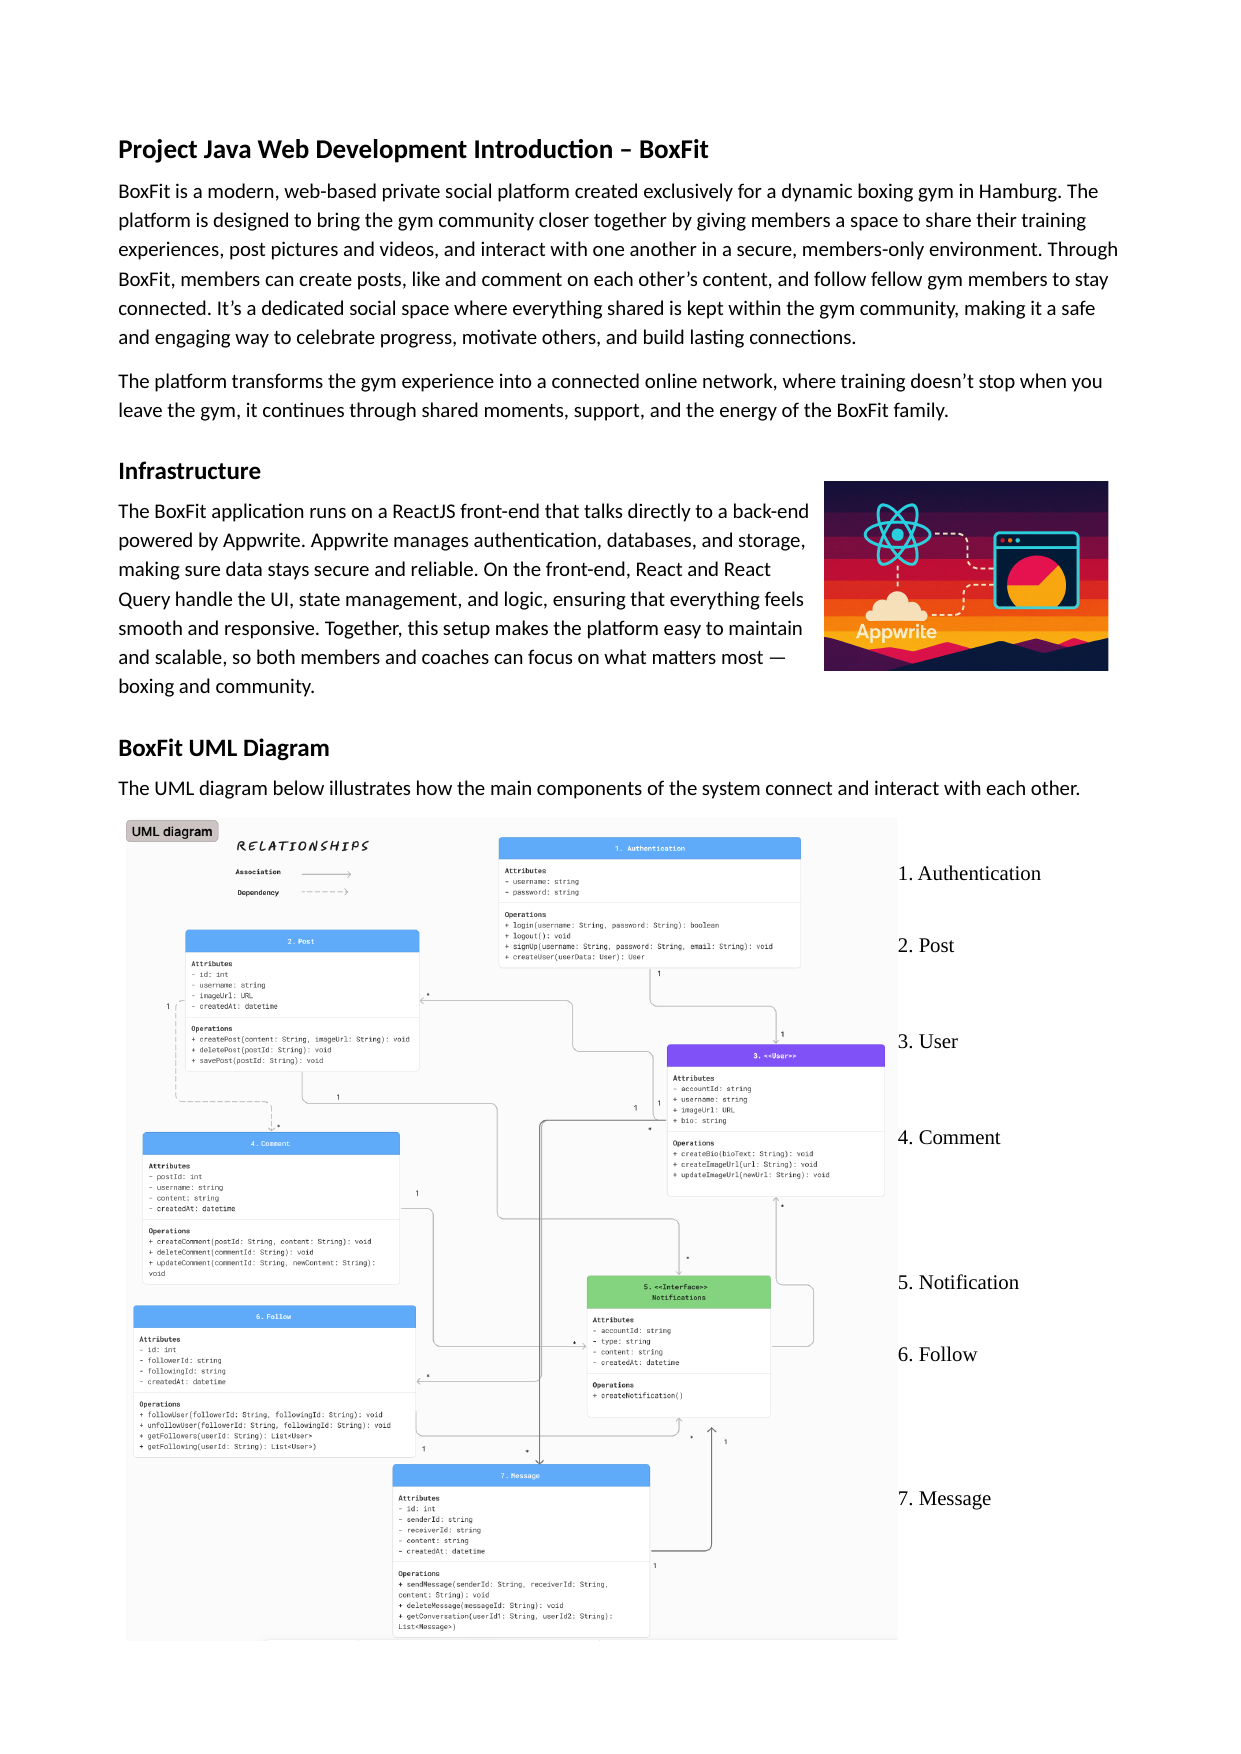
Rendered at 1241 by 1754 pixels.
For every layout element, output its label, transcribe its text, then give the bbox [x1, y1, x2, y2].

text 6. Follow [898, 1342, 1122, 1366]
text [118, 1029, 126, 1053]
text The UML diagram below illustrates how the main components of the system connect and interact with each other. [118, 775, 1122, 800]
text 3. User [898, 1029, 1122, 1053]
subtitle BoxFit UML Diagram [118, 732, 1122, 762]
text 5. Notification [898, 1270, 1122, 1294]
text 4. Comment [898, 1125, 1122, 1149]
text BoxFit is a modern, web-based private social platform created exclusively for a dynamic boxing gym in Hamburg. The platform is designed to bring the gym community closer together by giving members a space to share their training experiences, post pictures and videos, and interact with one another in a secure, members-only environment. Through BoxFit, members can create posts, like and comment on each other’s content, and follow fellow gym members to stay connected. It’s a dedicated social space where everything shared is kept within the gym community, making it a safe and engaging way to celebrate progress, motivate others, and build lasting connections. [118, 178, 1122, 349]
text [118, 933, 126, 957]
text 7. Message [898, 1486, 1122, 1510]
picture [126, 818, 898, 1641]
text [118, 1342, 126, 1366]
picture [824, 481, 1109, 671]
text 1. Authentication [898, 861, 1122, 885]
text The platform transforms the gym experience into a connected online network, where training doesn’t stop when you leave the gym, it continues through shared moments, support, and the energy of the BoxFit family. [118, 368, 1122, 422]
text The BoxFit application runs on a ReactJS front-end that talks directly to a back-end powered by Appwrite. Appwrite manages authentication, databases, and storage, making sure data stays secure and reliable. On the front-end, React and React Query handle the UI, state management, and logic, ensuring that everything feels smooth and responsive. Together, this setup makes the platform easy to maintain and scalable, so both members and coaches can focus on what matters most — boxing and community. [118, 498, 1122, 699]
subtitle Infrastructure [118, 455, 1122, 486]
subtitle Project Java Web Development Introduction – BoxFit [118, 133, 1122, 166]
text 2. Post [898, 933, 1122, 957]
